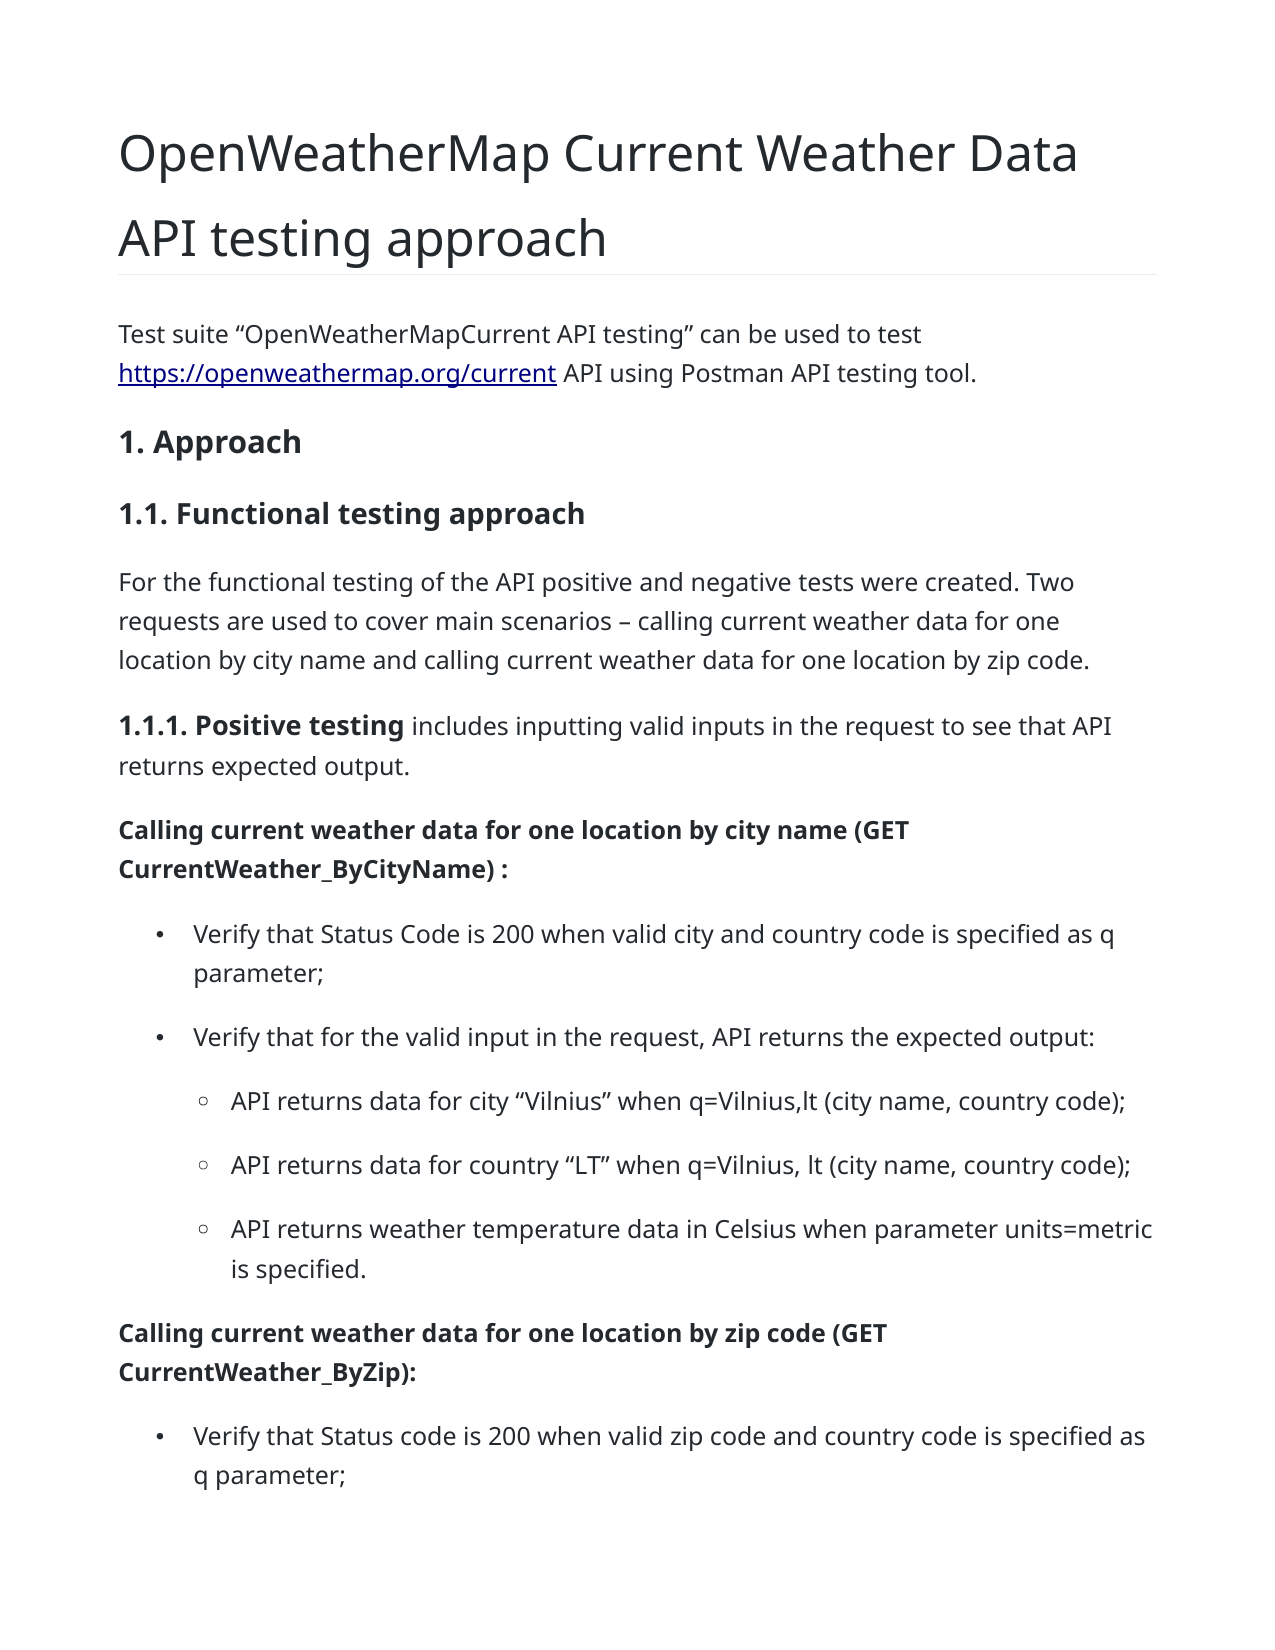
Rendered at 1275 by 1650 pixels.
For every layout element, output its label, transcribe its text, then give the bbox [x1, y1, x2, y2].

text 1.1.1. Positive testing includes inputting valid inputs in the request to see that API returns expected output. [118, 707, 1157, 783]
list API returns weather temperature data in Celsius when parameter units=metric is specified. [193, 1212, 1157, 1285]
list API returns data for country “LT” when q=Vilnius, lt (city name, country code); [193, 1148, 1157, 1182]
list Verify that Status Code is 200 when valid city and country code is specified as q parameter; [156, 916, 1157, 989]
list Verify that for the valid input in the request, API returns the expected output: [156, 1019, 1157, 1054]
text Calling current weather data for one location by zip code (GET CurrentWeather_ByZip): [118, 1315, 1157, 1389]
list Verify that Status code is 200 when valid zip code and country code is specified as q parameter; [156, 1419, 1157, 1492]
subtitle OpenWeatherMap Current Weather Data API testing approach [118, 118, 1157, 274]
text 1. Approach [118, 420, 1157, 462]
text Calling current weather data for one location by city name (GET CurrentWeather_ByCityName) : [118, 813, 1157, 886]
text 1.1. Functional testing approach [118, 494, 1157, 533]
text Test suite “OpenWeatherMapCurrent API testing” can be used to test https://openweathermap.org/current API using Postman API testing tool. [118, 316, 1157, 389]
text For the functional testing of the API positive and negative tests were created. Two requests are used to cover main scenarios – calling current weather data for one location by city name and calling current weather data for one location by zip code. [118, 564, 1157, 677]
list API returns data for city “Vilnius” when q=Vilnius,lt (city name, country code); [193, 1084, 1157, 1118]
